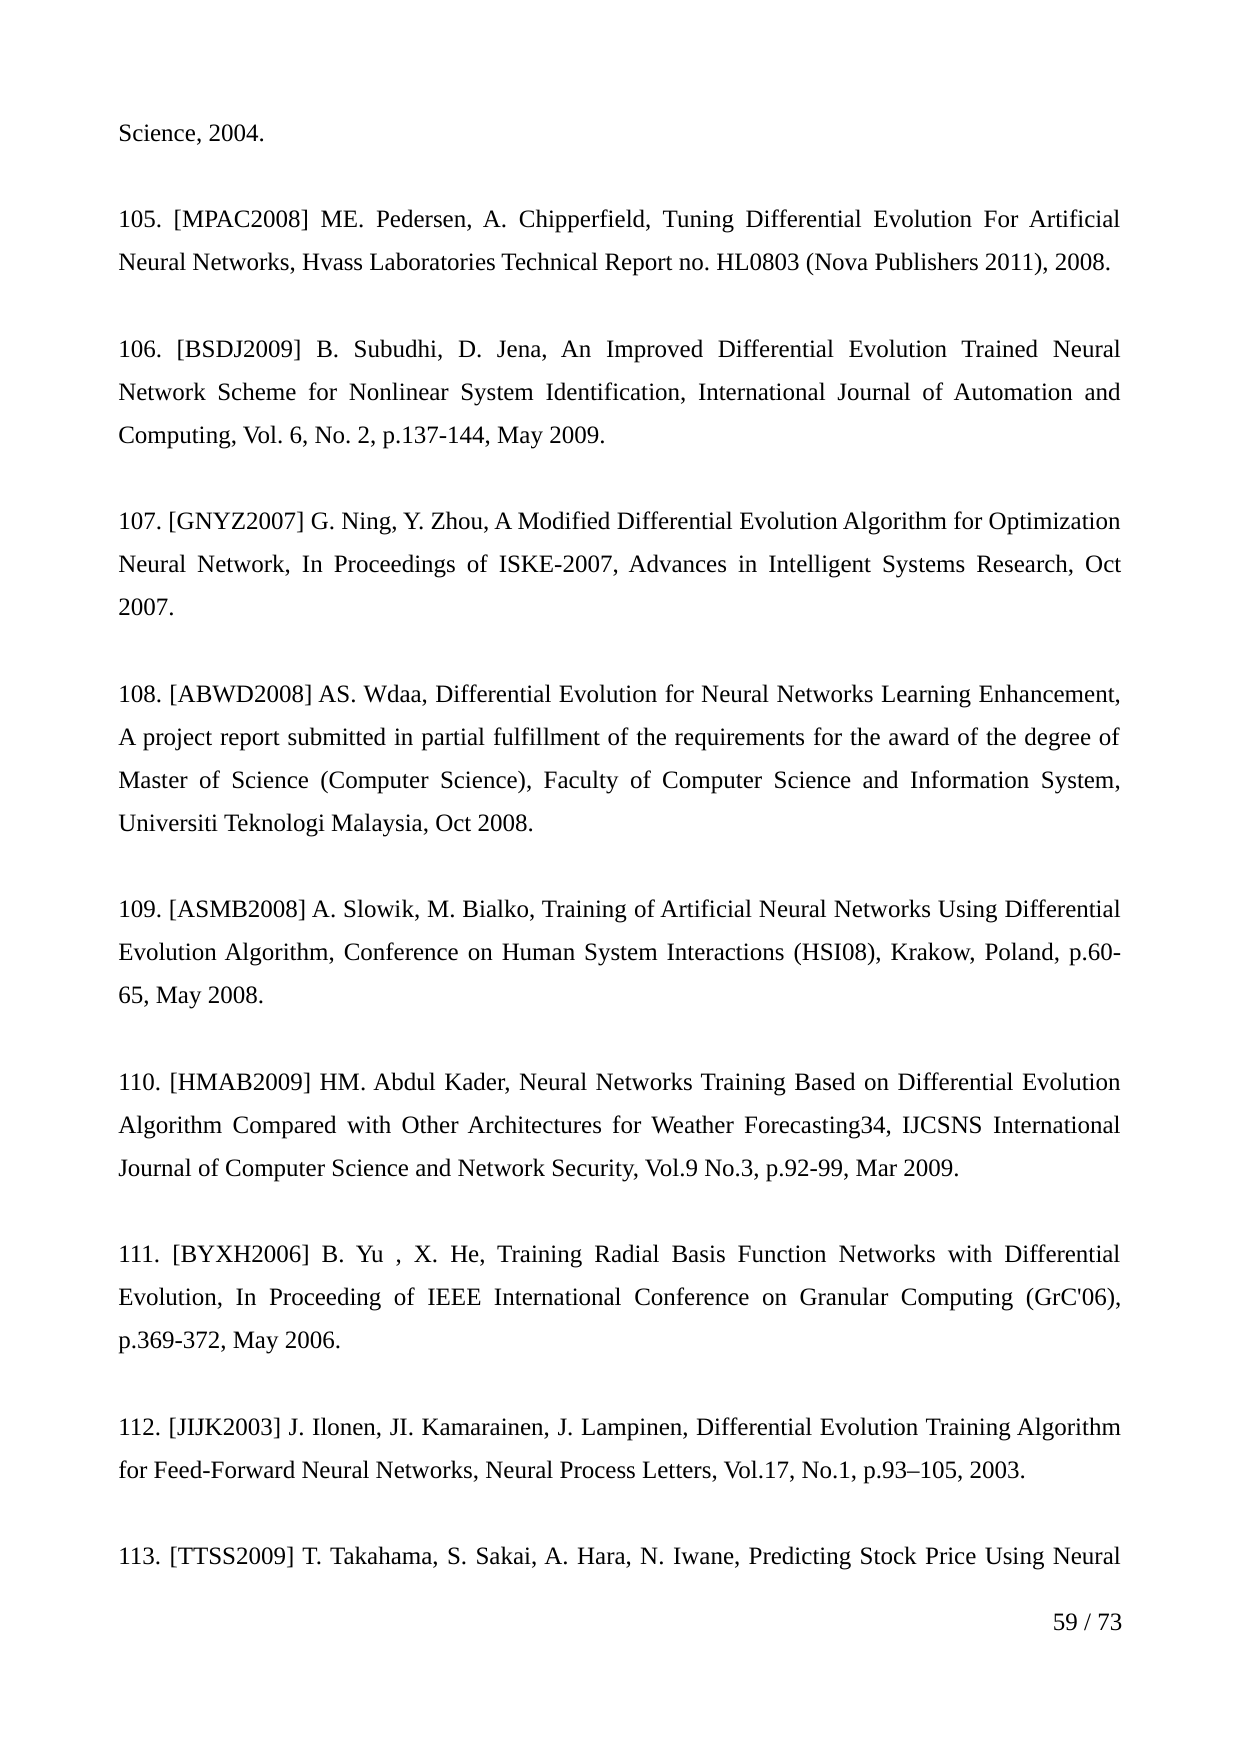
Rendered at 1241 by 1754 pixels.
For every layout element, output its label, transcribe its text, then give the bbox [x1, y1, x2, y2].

text 113. [TTSS2009] T. Takahama, S. Sakai, A. Hara, N. Iwane, Predicting Stock Price Using Neural [118, 1541, 1122, 1570]
text 110. [HMAB2009] HM. Abdul Kader, Neural Networks Training Based on Differential Evolution Algorithm Compared with Other Architectures for Weather Forecasting34, IJCSNS International Journal of Computer Science and Network Security, Vol.9 No.3, p.92-99, Mar 2009. [118, 1067, 1122, 1182]
text Science, 2004. [118, 118, 1122, 147]
text 112. [JIJK2003] J. Ilonen, JI. Kamarainen, J. Lampinen, Differential Evolution Training Algorithm for Feed-Forward Neural Networks, Neural Process Letters, Vol.17, No.1, p.93–105, 2003. [118, 1412, 1122, 1484]
text 105. [MPAC2008] ME. Pedersen, A. Chipperfield, Tuning Differential Evolution For Artificial Neural Networks, Hvass Laboratories Technical Report no. HL0803 (Nova Publishers 2011), 2008. [118, 204, 1122, 276]
text 108. [ABWD2008] AS. Wdaa, Differential Evolution for Neural Networks Learning Enhancement, A project report submitted in partial fulfillment of the requirements for the award of the degree of Master of Science (Computer Science), Faculty of Computer Science and Information System, Universiti Teknologi Malaysia, Oct 2008. [118, 679, 1122, 837]
text 109. [ASMB2008] A. Slowik, M. Bialko, Training of Artificial Neural Networks Using Differential Evolution Algorithm, Conference on Human System Interactions (HSI08), Krakow, Poland, p.60-65, May 2008. [118, 894, 1122, 1009]
text 106. [BSDJ2009] B. Subudhi, D. Jena, An Improved Differential Evolution Trained Neural Network Scheme for Nonlinear System Identification, International Journal of Automation and Computing, Vol. 6, No. 2, p.137-144, May 2009. [118, 334, 1122, 449]
text 111. [BYXH2006] B. Yu , X. He, Training Radial Basis Function Networks with Differential Evolution, In Proceeding of IEEE International Conference on Granular Computing (GrC'06), p.369-372, May 2006. [118, 1239, 1122, 1354]
text 107. [GNYZ2007] G. Ning, Y. Zhou, A Modified Differential Evolution Algorithm for Optimization Neural Network, In Proceedings of ISKE-2007, Advances in Intelligent Systems Research, Oct 2007. [118, 506, 1122, 621]
